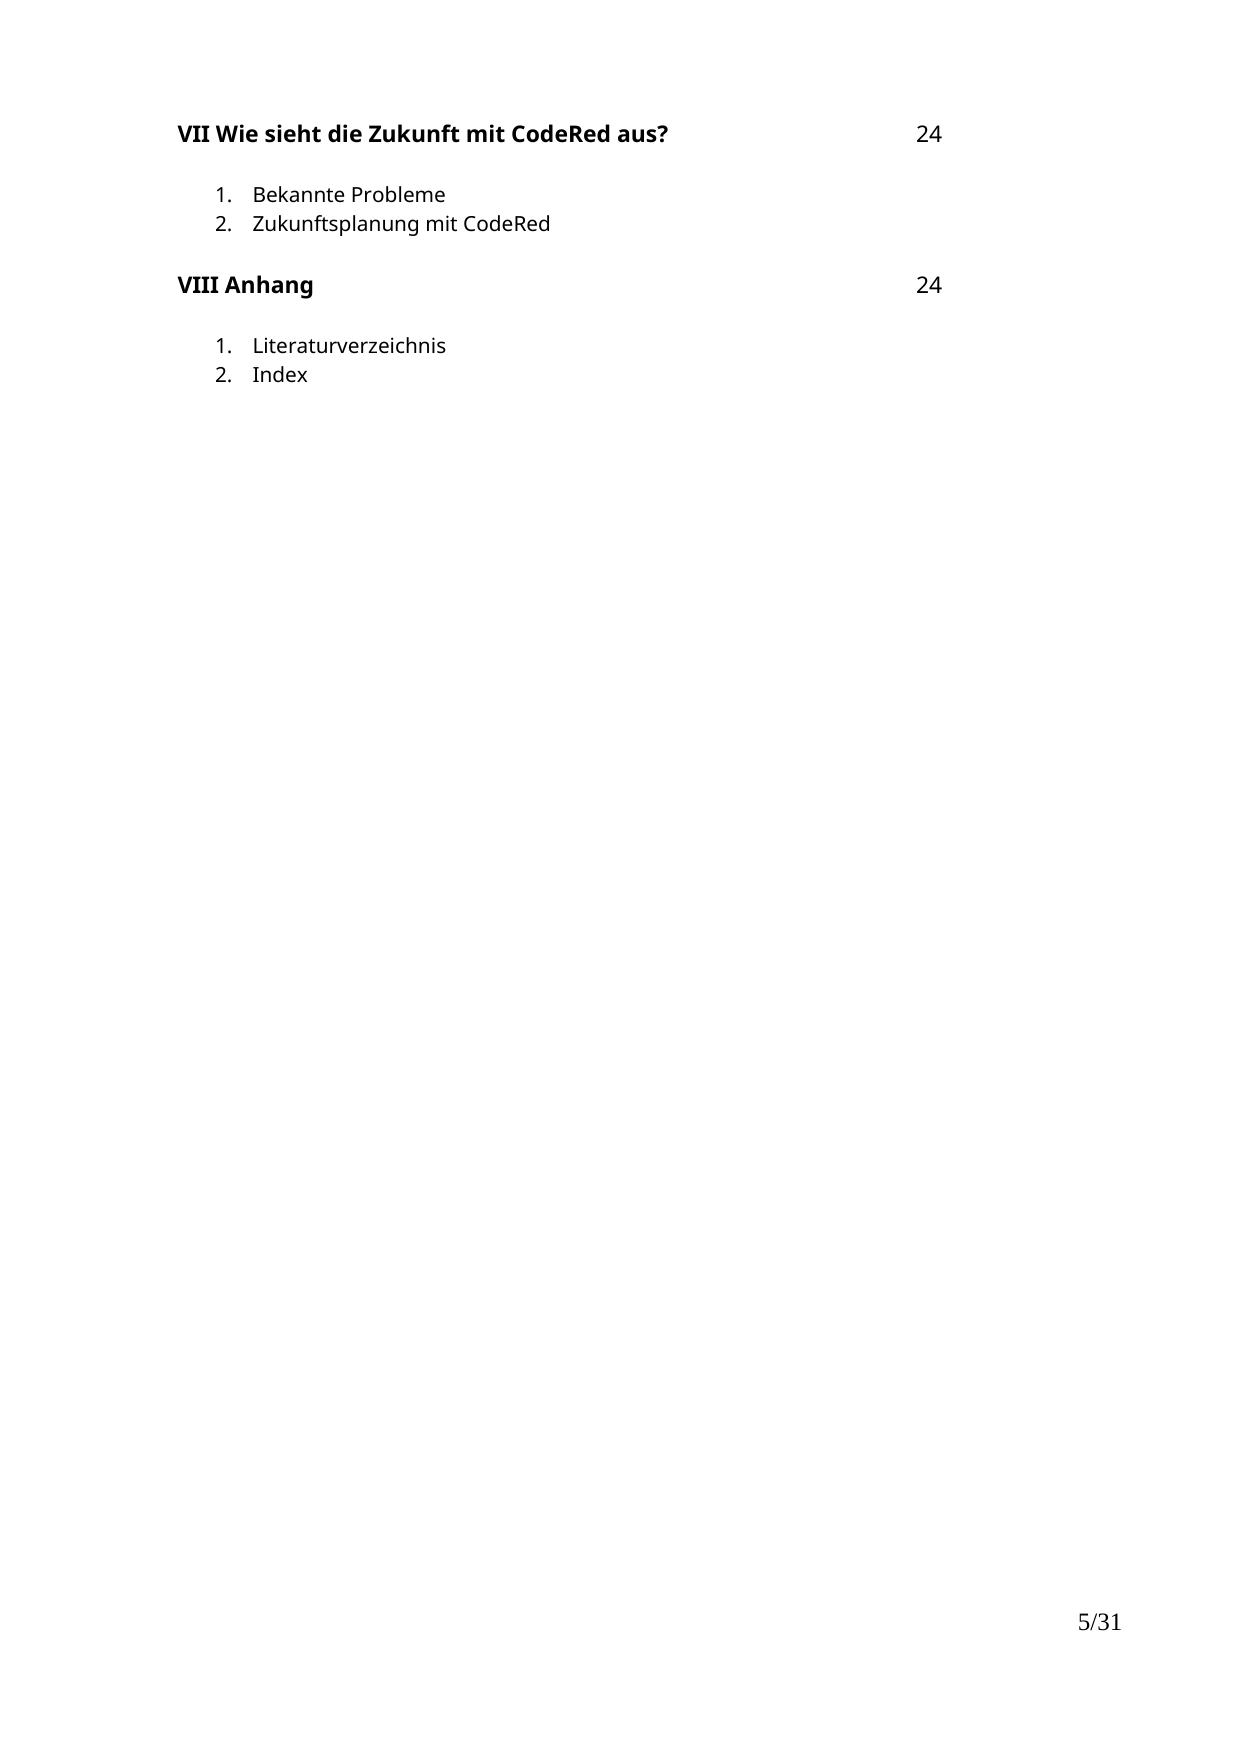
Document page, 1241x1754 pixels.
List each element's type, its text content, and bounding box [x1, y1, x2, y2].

list Literaturverzeichnis [215, 331, 1122, 360]
text VIII Anhang 24 [177, 269, 1122, 300]
list Bekannte Probleme [215, 181, 1122, 209]
list Zukunftsplanung mit CodeRed [215, 209, 1122, 237]
text VII Wie sieht die Zukunft mit CodeRed aus? 24 [177, 118, 1122, 149]
list Index [215, 360, 1122, 388]
